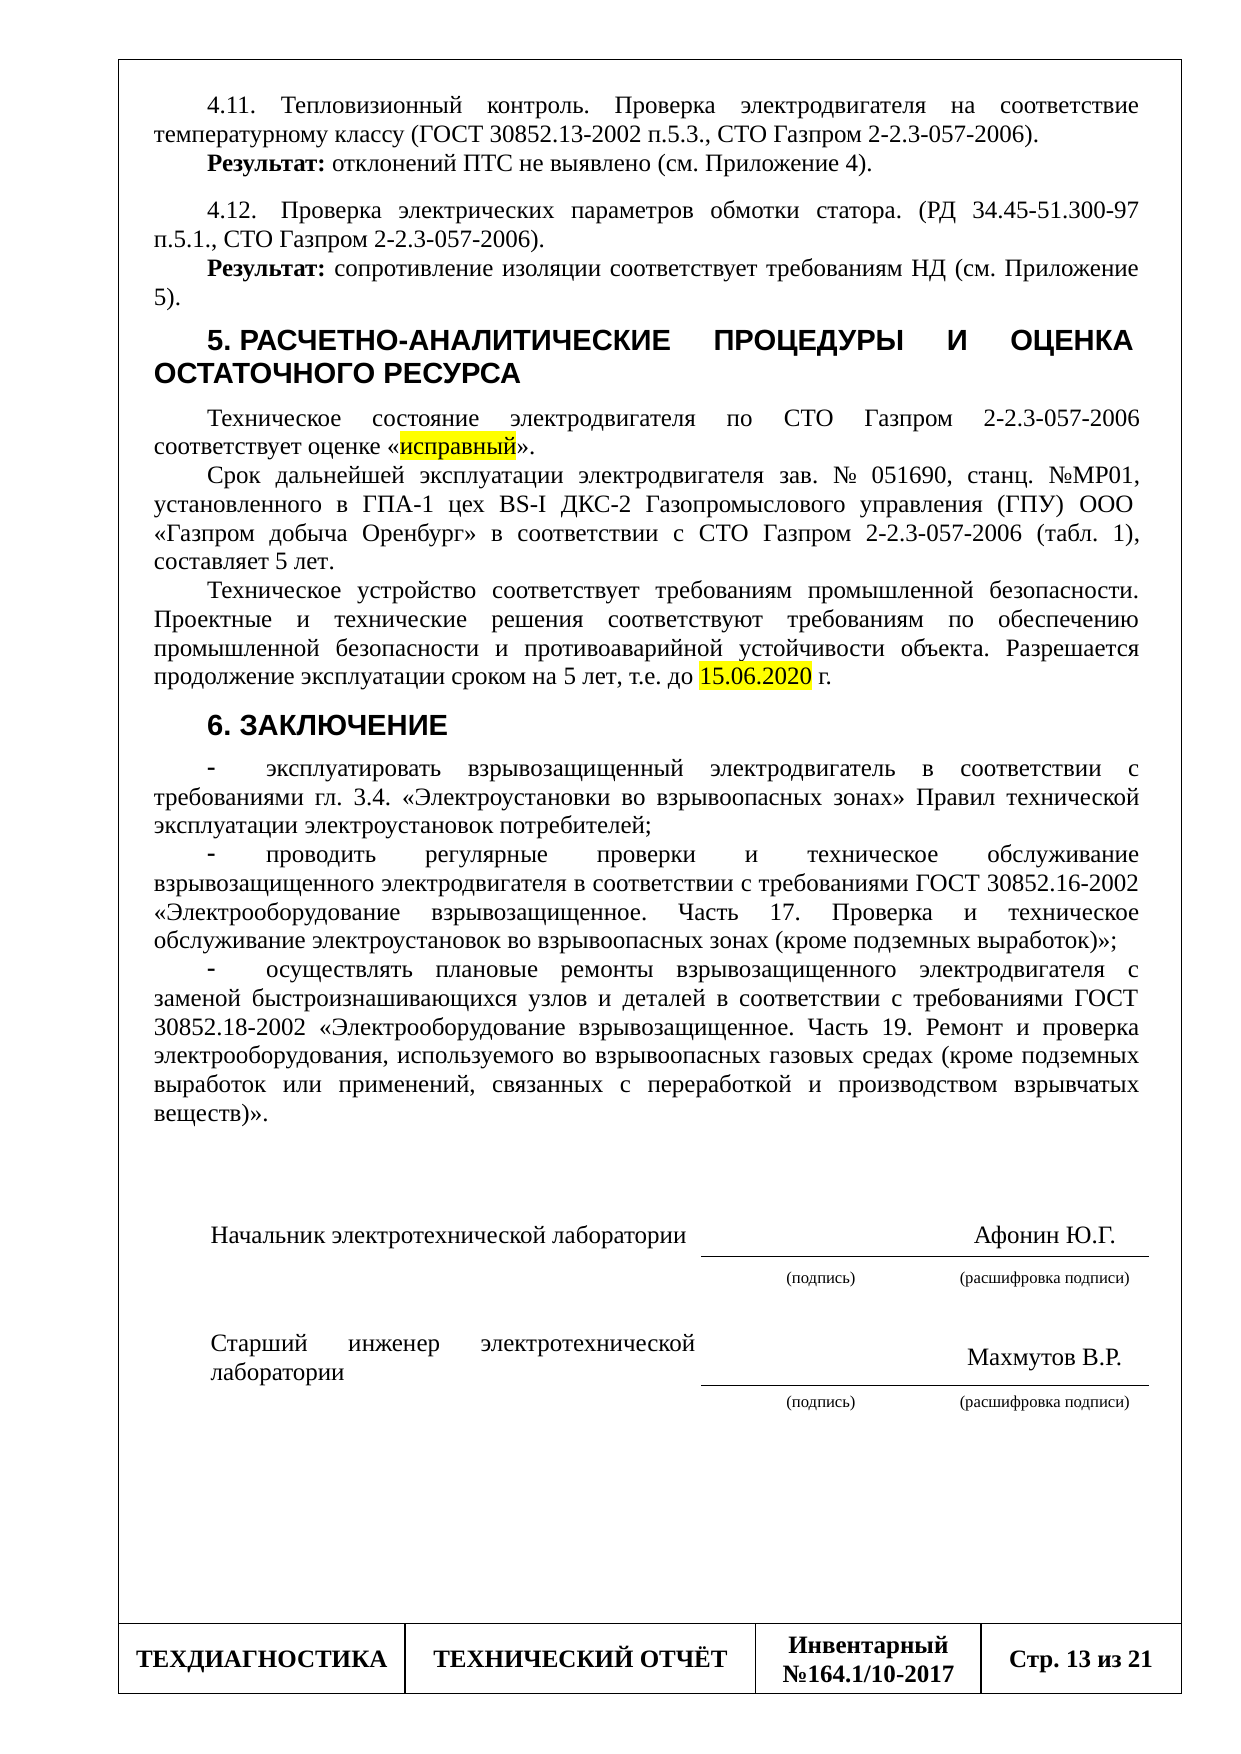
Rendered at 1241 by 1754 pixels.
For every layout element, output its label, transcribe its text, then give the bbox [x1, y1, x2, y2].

text Техническое состояние электродвигателя по СТО Газпром 2-2.3-057-2006 соответствует оценке «исправный». [154, 403, 1140, 460]
table_cell Махмутов В.Р. [940, 1328, 1148, 1385]
text Результат: отклонений ПТС не выявлено (см. Приложение 4). [154, 148, 1140, 176]
subtitle 6. Заключение [148, 708, 1137, 741]
table_cell [940, 1299, 1148, 1328]
text Техническое устройство соответствует требованиям промышленной безопасности. Проектные и технические решения соответствуют требованиям по обеспечению промышленной безопасности и противоаварийной устойчивости объекта. Разрешается продолжение эксплуатации сроком на 5 лет, т.е. до 15.06.2020 г. [154, 575, 1140, 690]
text Срок дальнейшей эксплуатации электродвигателя зав. № 051690, станц. №MP01, установленного в ГПА-1 цех BS-I ДКС-2 Газопромыслового управления (ГПУ) ООО «Газпром добыча Оренбург» в соответствии с СТО Газпром 2-2.3-057-2006 (табл. 1), составляет 5 лет. [154, 460, 1140, 575]
table_header Афонин Ю.Г. [940, 1213, 1148, 1256]
table_cell (подпись) [701, 1386, 940, 1417]
text Результат: сопротивление изоляции соответствует требованиям НД (см. Приложение 5). [154, 253, 1140, 311]
list эксплуатировать взрывозащищенный электродвигатель в соответствии с требованиями гл. 3.4. «Электроустановки во взрывоопасных зонах» Правил технической эксплуатации электроустановок потребителей; [154, 753, 1140, 839]
list проводить регулярные проверки и техническое обслуживание взрывозащищенного электродвигателя в соответствии с требованиями ГОСТ 30852.16-2002 «Электрооборудование взрывозащищенное. Часть 17. Проверка и техническое обслуживание электроустановок во взрывоопасных зонах (кроме подземных выработок)»; [154, 839, 1140, 954]
table_cell (подпись) [701, 1257, 940, 1299]
table_cell [205, 1256, 701, 1299]
table_cell [701, 1328, 940, 1385]
table_cell (расшифровка подписи) [940, 1257, 1148, 1299]
text 4.12. Проверка электрических параметров обмотки статора. (РД 34.45-51.300-97 п.5.1., СТО Газпром 2-2.3-057-2006). [154, 196, 1140, 253]
text 4.11. Тепловизионный контроль. Проверка электродвигателя на соответствие температурному классу (ГОСТ 30852.13-2002 п.5.3., СТО Газпром 2-2.3-057-2006). [154, 90, 1140, 148]
table_cell Старший инженер электротехнической лаборатории [205, 1328, 701, 1385]
table_header Начальник электротехнической лаборатории [205, 1213, 701, 1256]
table_cell [701, 1299, 940, 1328]
table_cell [205, 1385, 701, 1417]
table_cell [205, 1299, 701, 1328]
subtitle 5. Расчетно‑аналитические процедуры и оценка остаточного ресурса [154, 323, 1134, 390]
list осуществлять плановые ремонты взрывозащищенного электродвигателя с заменой быстроизнашивающихся узлов и деталей в соответствии с требованиями ГОСТ 30852.18-2002 «Электрооборудование взрывозащищенное. Часть 19. Ремонт и проверка электрооборудования, используемого во взрывоопасных газовых средах (кроме подземных выработок или применений, связанных с переработкой и производством взрывчатых веществ)». [154, 954, 1140, 1127]
table_header [701, 1213, 940, 1256]
table_cell (расшифровка подписи) [940, 1386, 1148, 1417]
